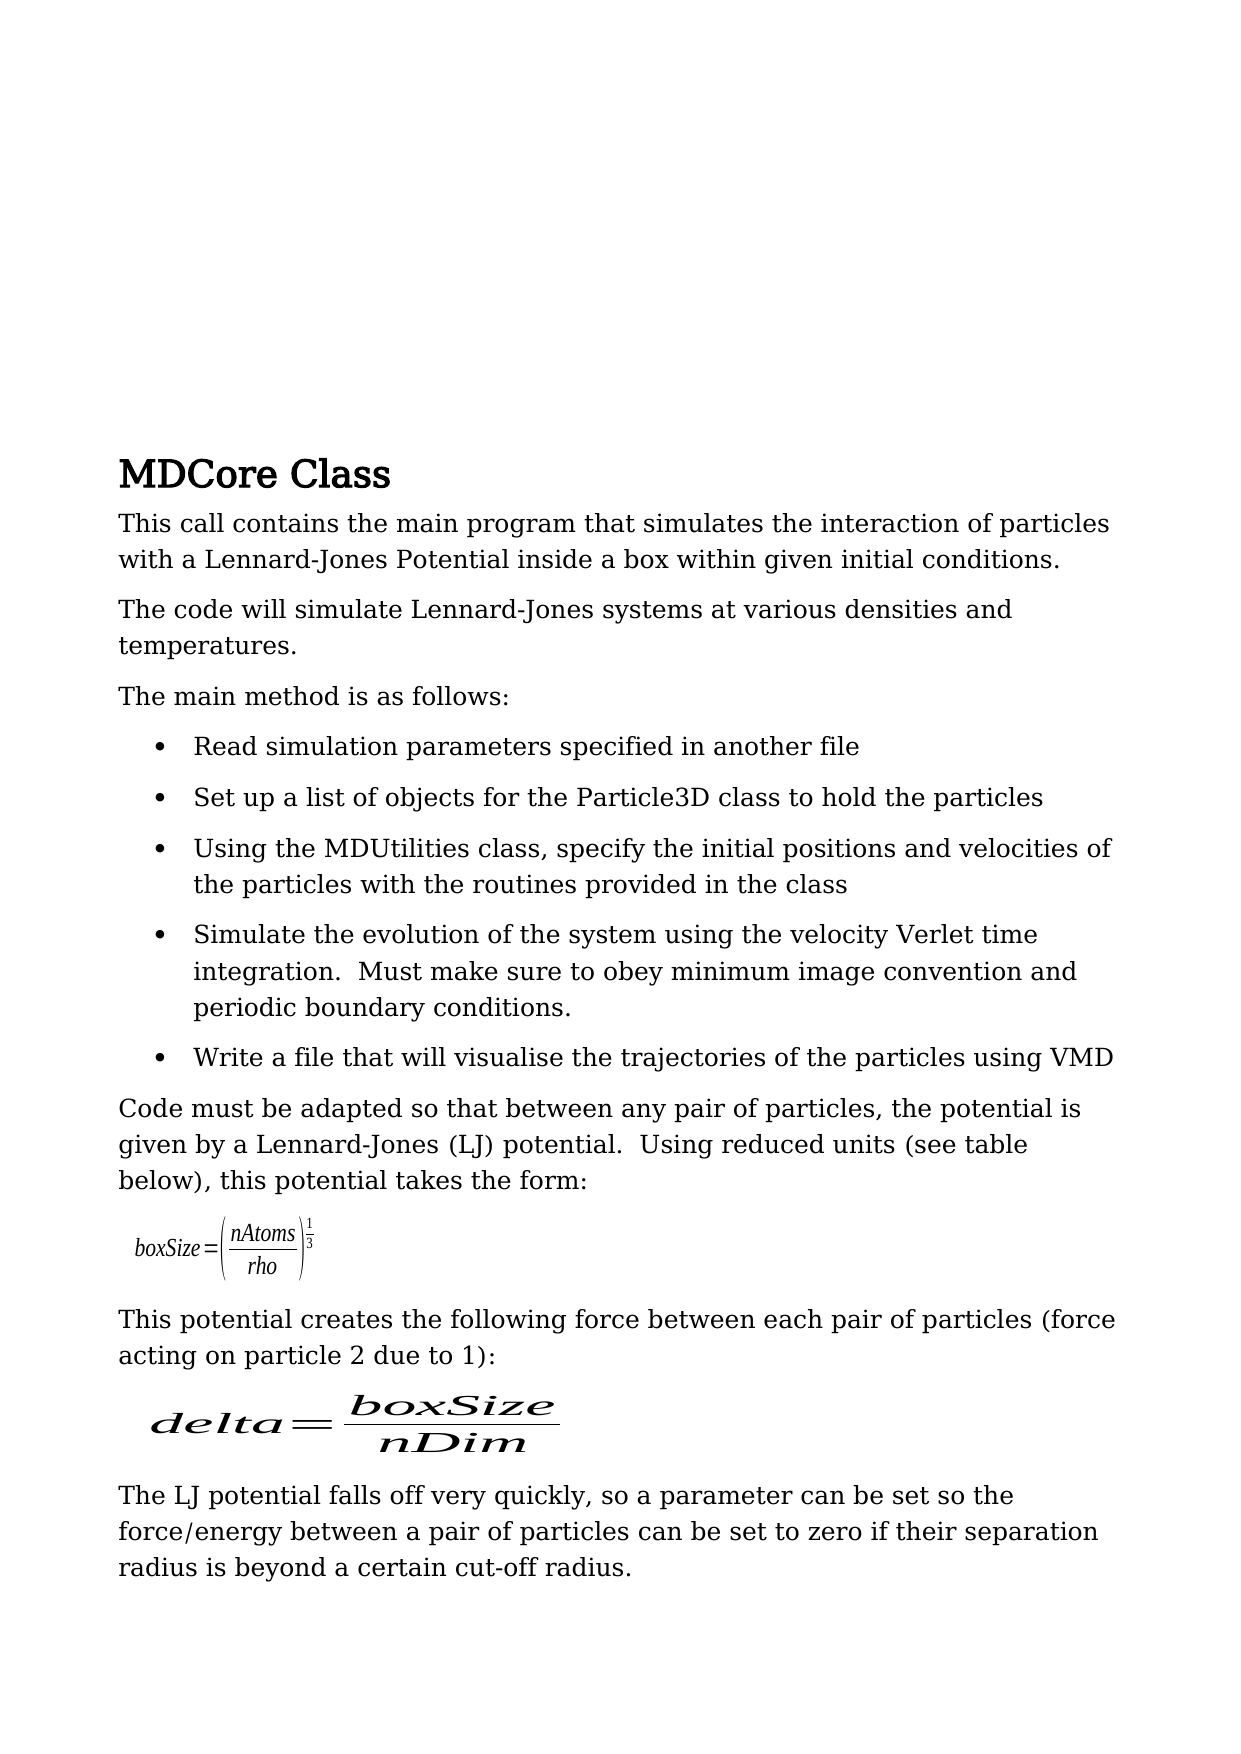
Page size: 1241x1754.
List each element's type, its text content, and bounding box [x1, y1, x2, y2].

list Simulate the evolution of the system using the velocity Verlet time integration. Must make sure to obey minimum image convention and periodic boundary conditions. [156, 919, 1122, 1021]
text This potential creates the following force between each pair of particles (force acting on particle 2 due to 1): [118, 1304, 1122, 1370]
text The code will simulate Lennard-Jones systems at various densities and temperatures. [118, 594, 1122, 660]
list Read simulation parameters specified in another file [156, 731, 1122, 761]
text The LJ potential falls off very quickly, so a parameter can be set so the force/energy between a pair of particles can be set to zero if their separation radius is beyond a certain cut-off radius. [118, 1479, 1122, 1581]
subtitle MDCore Class [118, 450, 1122, 495]
text Code must be adapted so that between any pair of particles, the potential is given by a Lennard-Jones (LJ) potential. Using reduced units (see table below), this potential takes the form: [118, 1092, 1122, 1194]
text This call contains the main program that simulates the interaction of particles with a Lennard-Jones Potential inside a box within given initial conditions. [118, 507, 1122, 573]
list Set up a list of objects for the Particle3D class to hold the particles [156, 782, 1122, 812]
list Using the MDUtilities class, specify the initial positions and velocities of the particles with the routines provided in the class [156, 832, 1122, 898]
list Write a file that will visualise the trajectories of the particles using VMD [156, 1042, 1122, 1072]
text The main method is as follows: [118, 680, 1122, 710]
